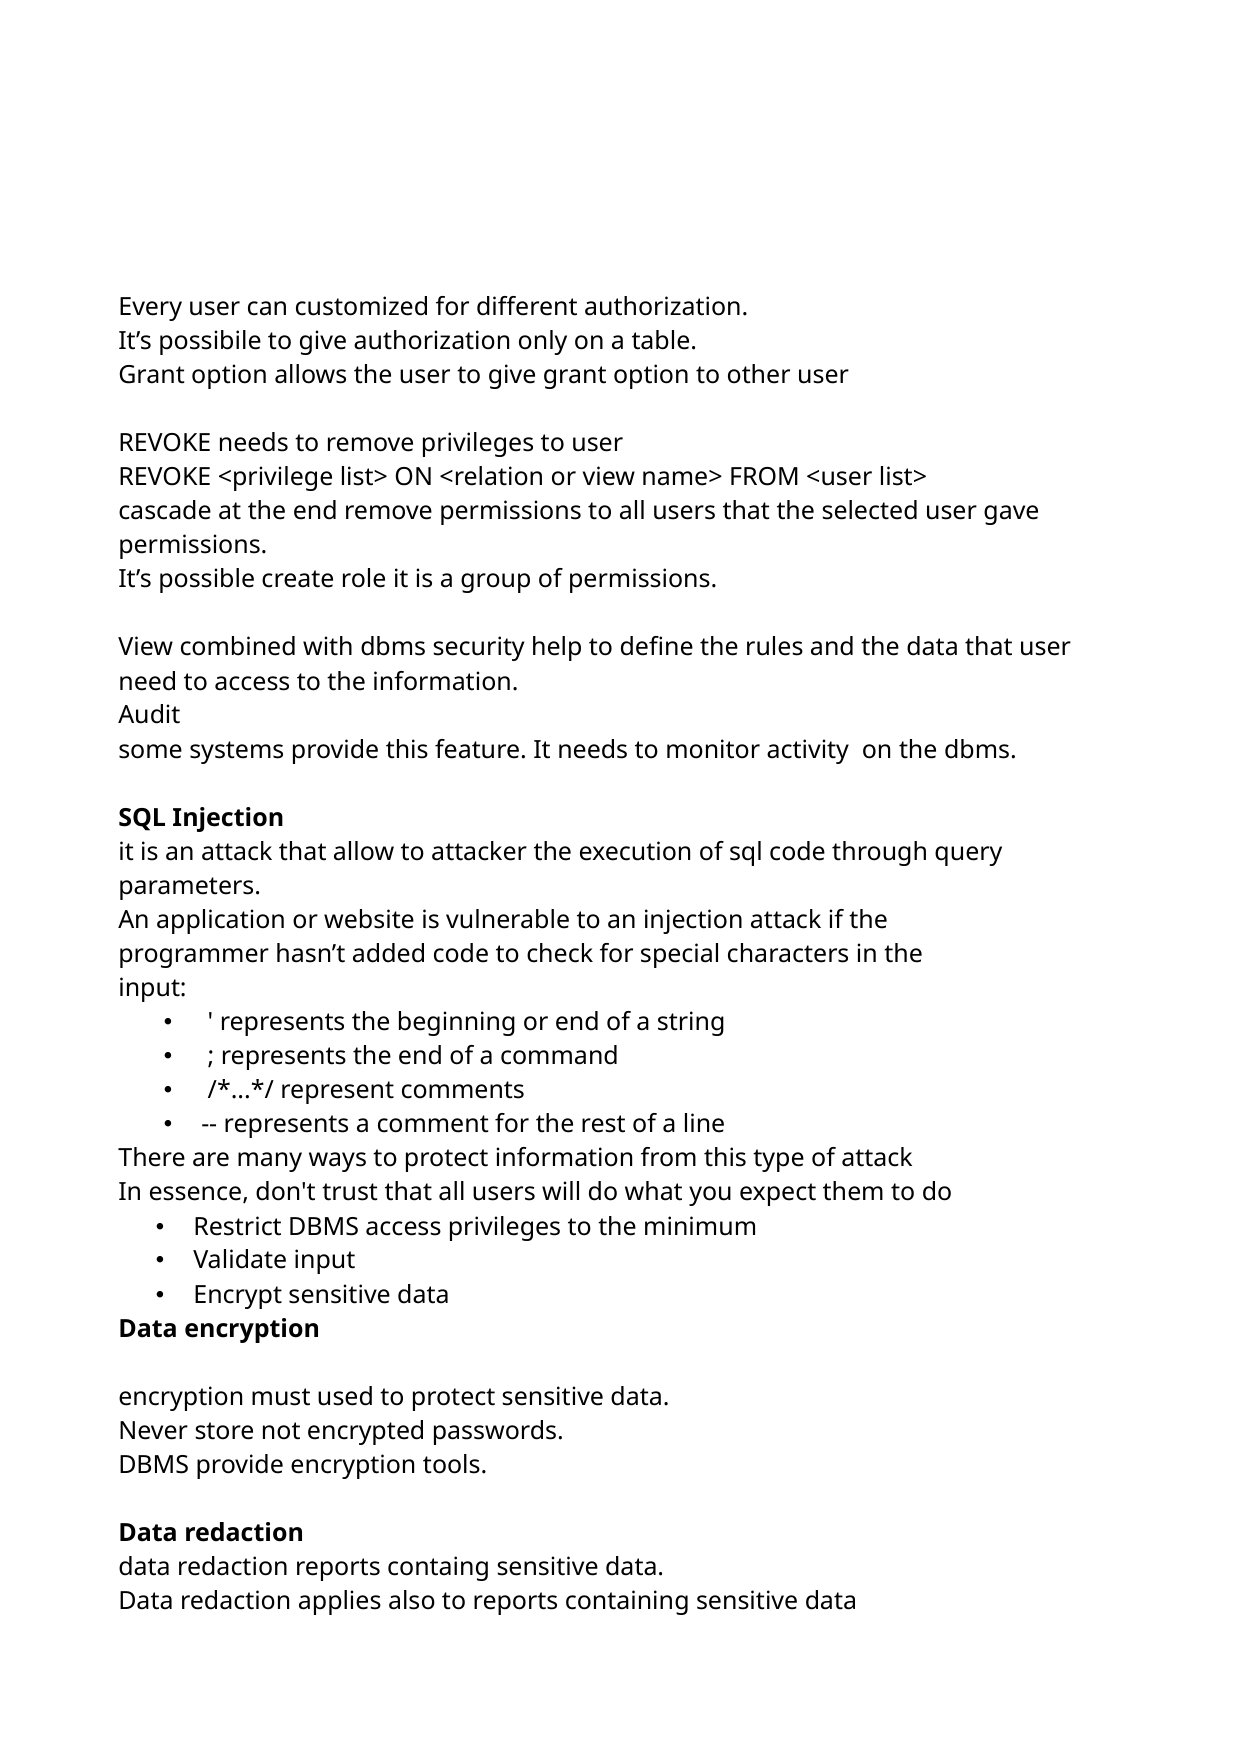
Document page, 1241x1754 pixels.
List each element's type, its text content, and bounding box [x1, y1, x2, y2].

list Encrypt sensitive data [156, 1276, 1122, 1310]
text some systems provide this feature. It needs to monitor activity on the dbms. [118, 731, 1122, 765]
list ; represents the end of a command [163, 1038, 1122, 1072]
text input: [118, 970, 1122, 1004]
text cascade at the end remove permissions to all users that the selected user gave permissions. [118, 493, 1122, 561]
text REVOKE needs to remove privileges to user [118, 425, 1122, 459]
text It’s possibile to give authorization only on a table. [118, 322, 1122, 357]
list -- represents a comment for the rest of a line [163, 1106, 1122, 1140]
text data redaction reports containg sensitive data. [118, 1549, 1122, 1583]
text Audit [118, 697, 1122, 731]
list /*...*/ represent comments [163, 1072, 1122, 1106]
list ' represents the beginning or end of a string [163, 1004, 1122, 1038]
list Validate input [156, 1242, 1122, 1276]
text encryption must used to protect sensitive data. [118, 1378, 1122, 1412]
text Never store not encrypted passwords. [118, 1412, 1122, 1447]
text Every user can customized for different authorization. [118, 288, 1122, 322]
text An application or website is vulnerable to an injection attack if the [118, 902, 1122, 936]
text SQL Injection [118, 799, 1122, 833]
text There are many ways to protect information from this type of attack [118, 1140, 1122, 1174]
text Grant option allows the user to give grant option to other user [118, 357, 1122, 391]
text In essence, don't trust that all users will do what you expect them to do [118, 1174, 1122, 1208]
text Data encryption [118, 1310, 1122, 1344]
text programmer hasn’t added code to check for special characters in the [118, 936, 1122, 970]
text View combined with dbms security help to define the rules and the data that user need to access to the information. [118, 629, 1122, 697]
text Data redaction [118, 1515, 1122, 1549]
text it is an attack that allow to attacker the execution of sql code through query parameters. [118, 833, 1122, 902]
text DBMS provide encryption tools. [118, 1447, 1122, 1481]
list Restrict DBMS access privileges to the minimum [156, 1208, 1122, 1242]
text Data redaction applies also to reports containing sensitive data [118, 1583, 1122, 1617]
text REVOKE <privilege list> ON <relation or view name> FROM <user list> [118, 459, 1122, 493]
text It’s possible create role it is a group of permissions. [118, 561, 1122, 595]
